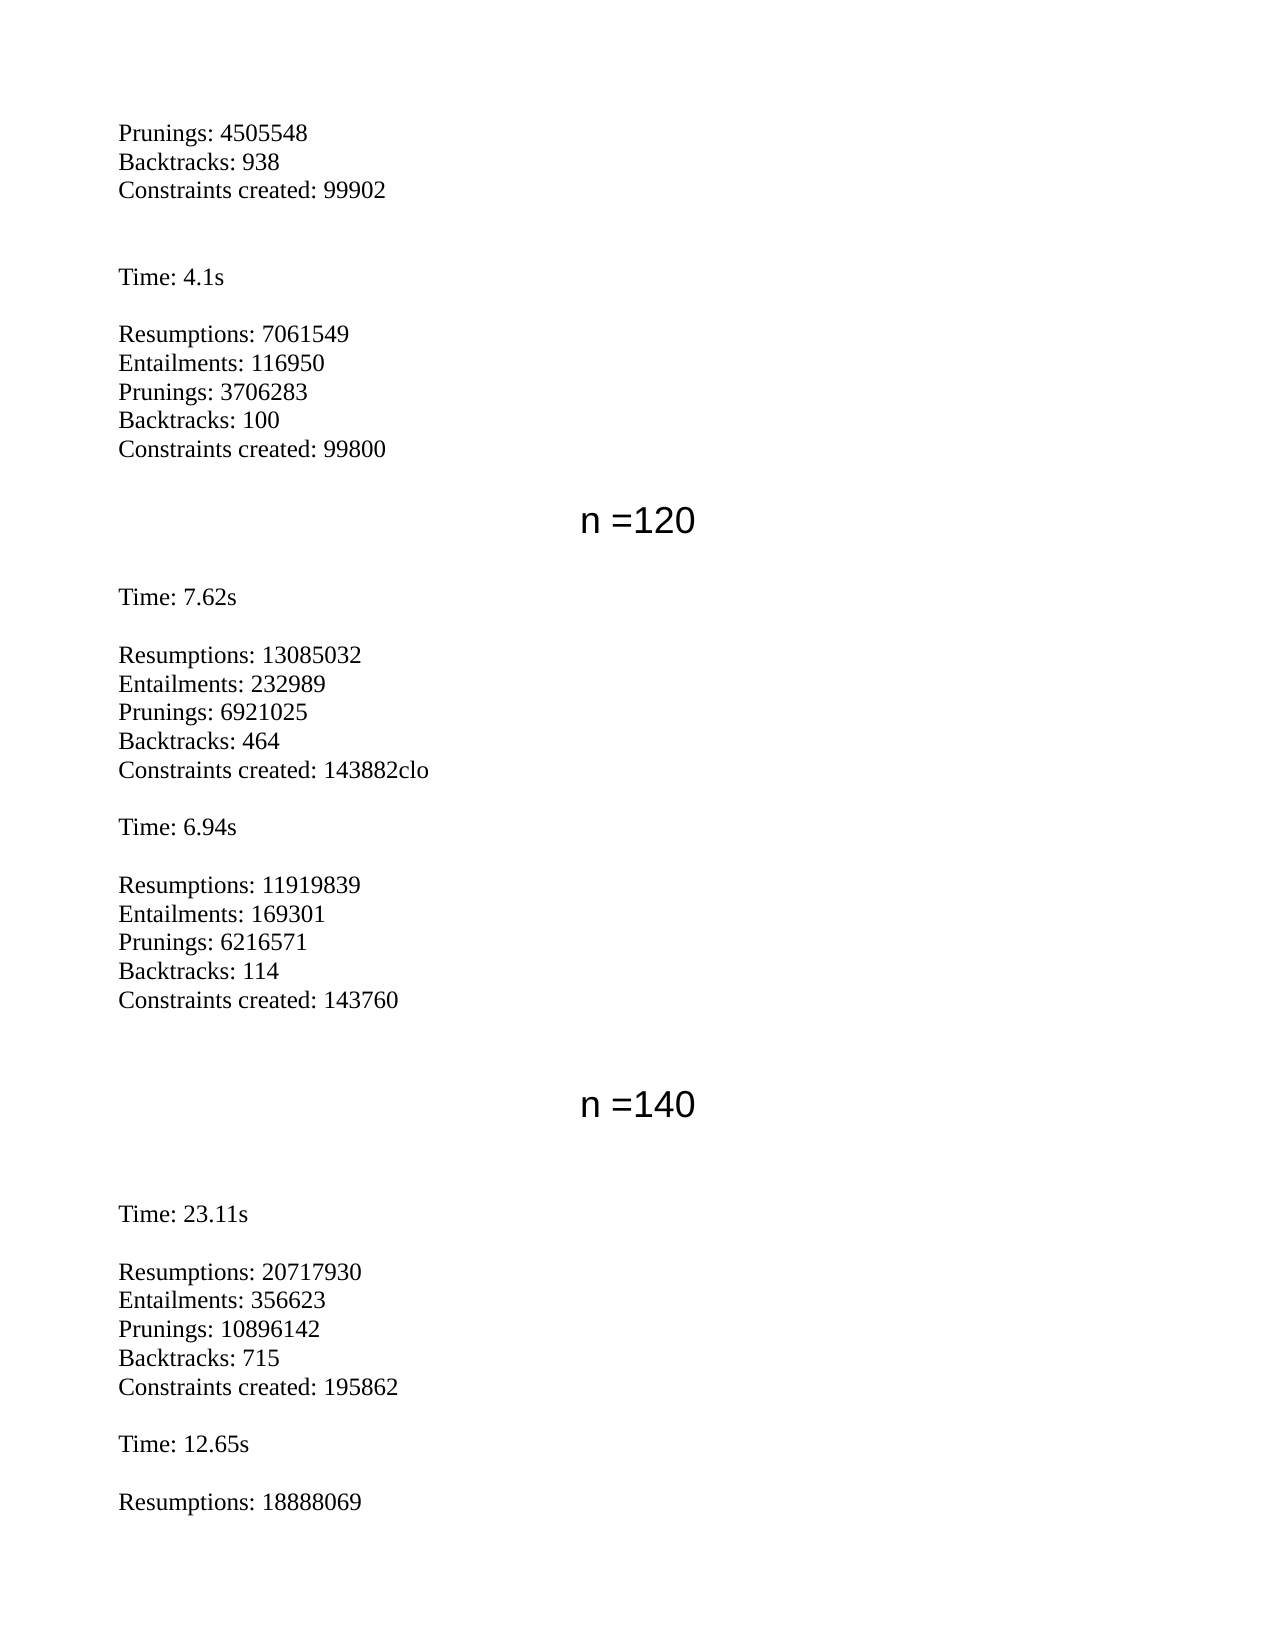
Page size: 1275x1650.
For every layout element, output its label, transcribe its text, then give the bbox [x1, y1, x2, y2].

text Time: 12.65s [118, 1429, 1157, 1458]
text Backtracks: 938 [118, 147, 1157, 176]
subtitle n =120 [118, 498, 1157, 541]
text Resumptions: 11919839 [118, 870, 1157, 899]
text Constraints created: 143760 [118, 985, 1157, 1014]
text Prunings: 6921025 [118, 697, 1157, 726]
text Backtracks: 100 [118, 406, 1157, 434]
subtitle n =140 [118, 1082, 1157, 1125]
text Entailments: 356623 [118, 1286, 1157, 1314]
text Entailments: 116950 [118, 348, 1157, 377]
text Entailments: 232989 [118, 669, 1157, 697]
text Resumptions: 18888069 [118, 1487, 1157, 1516]
text Prunings: 6216571 [118, 927, 1157, 956]
text Constraints created: 99902 [118, 176, 1157, 204]
text Constraints created: 143882clo [118, 755, 1157, 784]
text Time: 7.62s [118, 582, 1157, 611]
text Prunings: 10896142 [118, 1314, 1157, 1343]
text Prunings: 4505548 [118, 118, 1157, 147]
text Resumptions: 20717930 [118, 1257, 1157, 1286]
text Resumptions: 13085032 [118, 640, 1157, 669]
text Time: 23.11s [118, 1199, 1157, 1228]
text Constraints created: 99800 [118, 434, 1157, 463]
text Backtracks: 114 [118, 956, 1157, 985]
text Prunings: 3706283 [118, 377, 1157, 406]
text Backtracks: 464 [118, 726, 1157, 755]
text Time: 6.94s [118, 812, 1157, 841]
text Entailments: 169301 [118, 899, 1157, 927]
text Constraints created: 195862 [118, 1372, 1157, 1401]
text Time: 4.1s [118, 262, 1157, 291]
text Resumptions: 7061549 [118, 319, 1157, 348]
text Backtracks: 715 [118, 1343, 1157, 1372]
